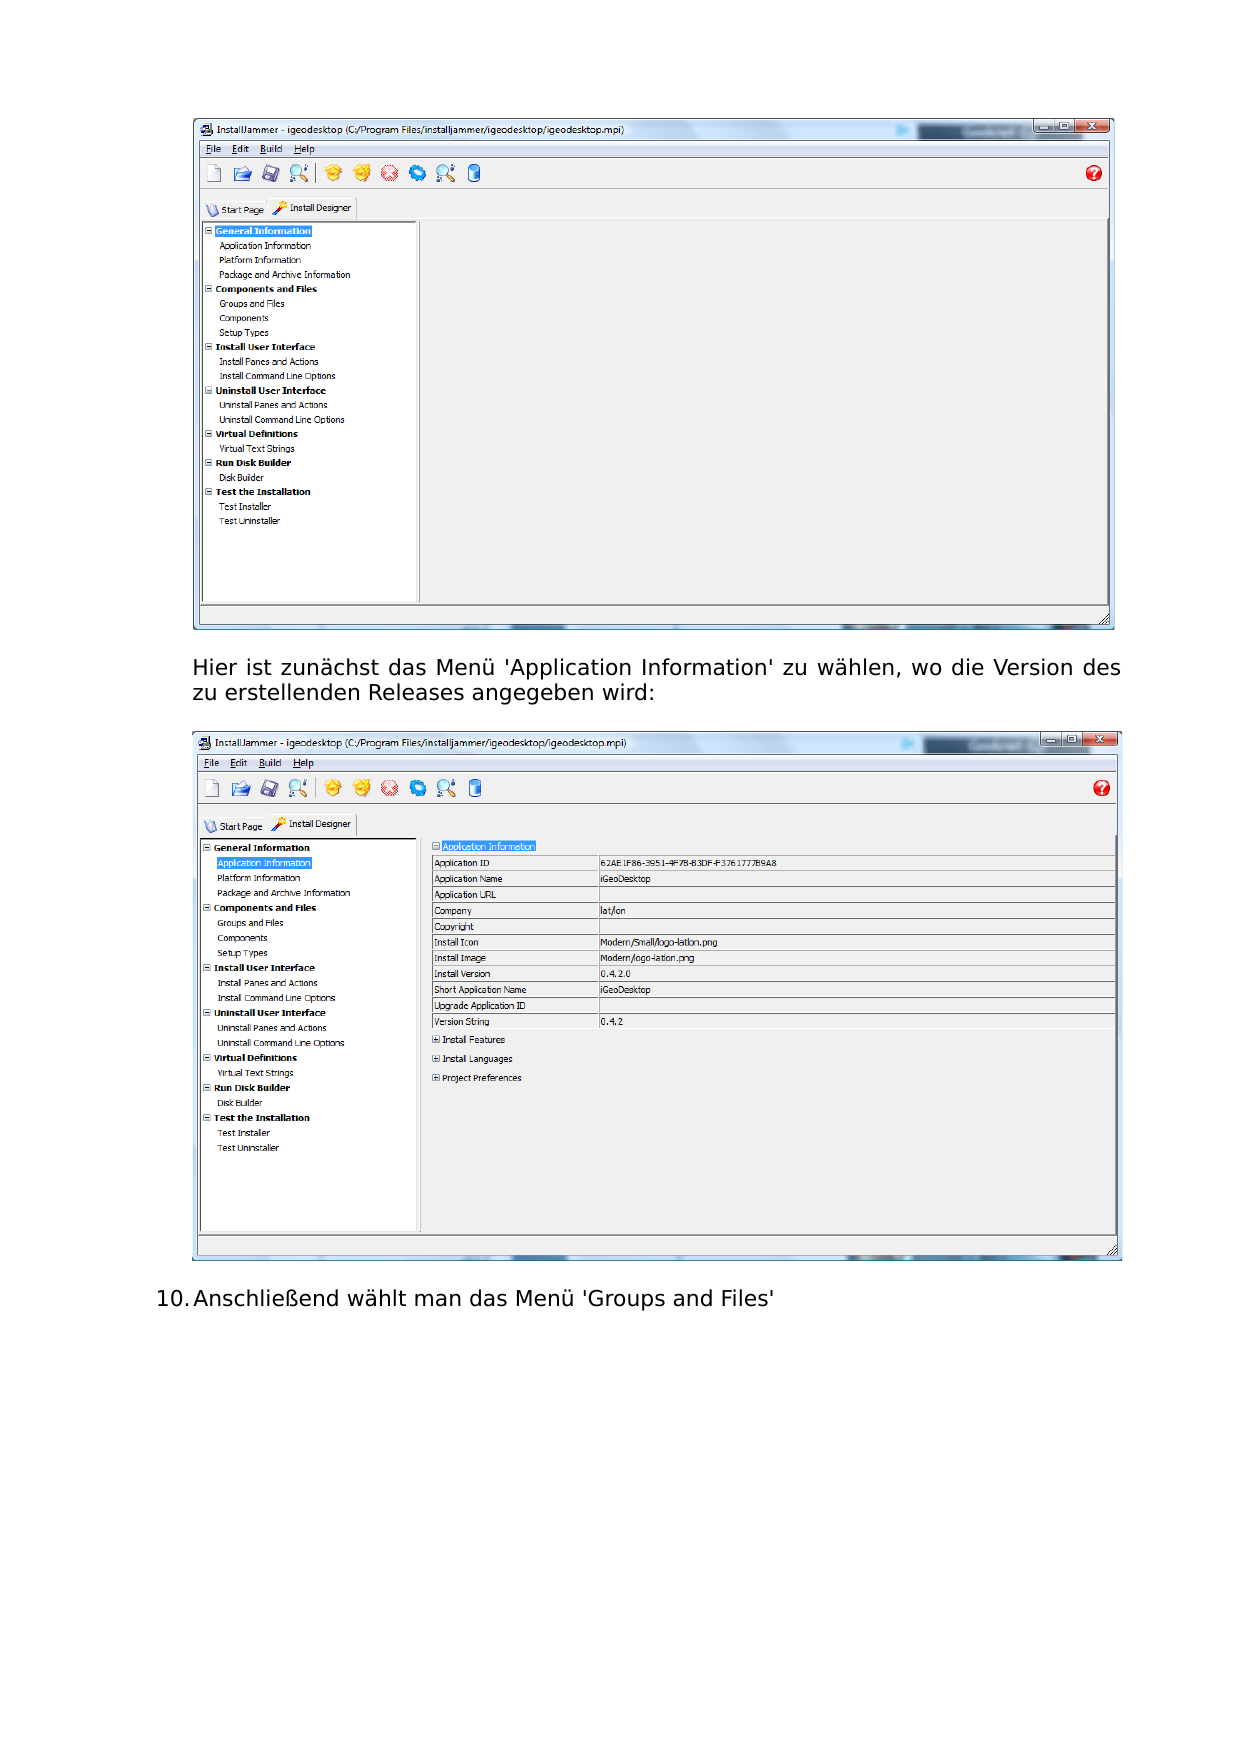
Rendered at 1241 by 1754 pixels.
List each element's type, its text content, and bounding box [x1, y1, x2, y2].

list Anschließend wählt man das Menü 'Groups and Files' [156, 1286, 1122, 1311]
text Hier ist zunächst das Menü 'Application Information' zu wählen, wo die Version des zu erstellenden Releases angegeben wird: [192, 655, 1122, 706]
picture [193, 118, 1115, 630]
picture [192, 731, 1123, 1261]
